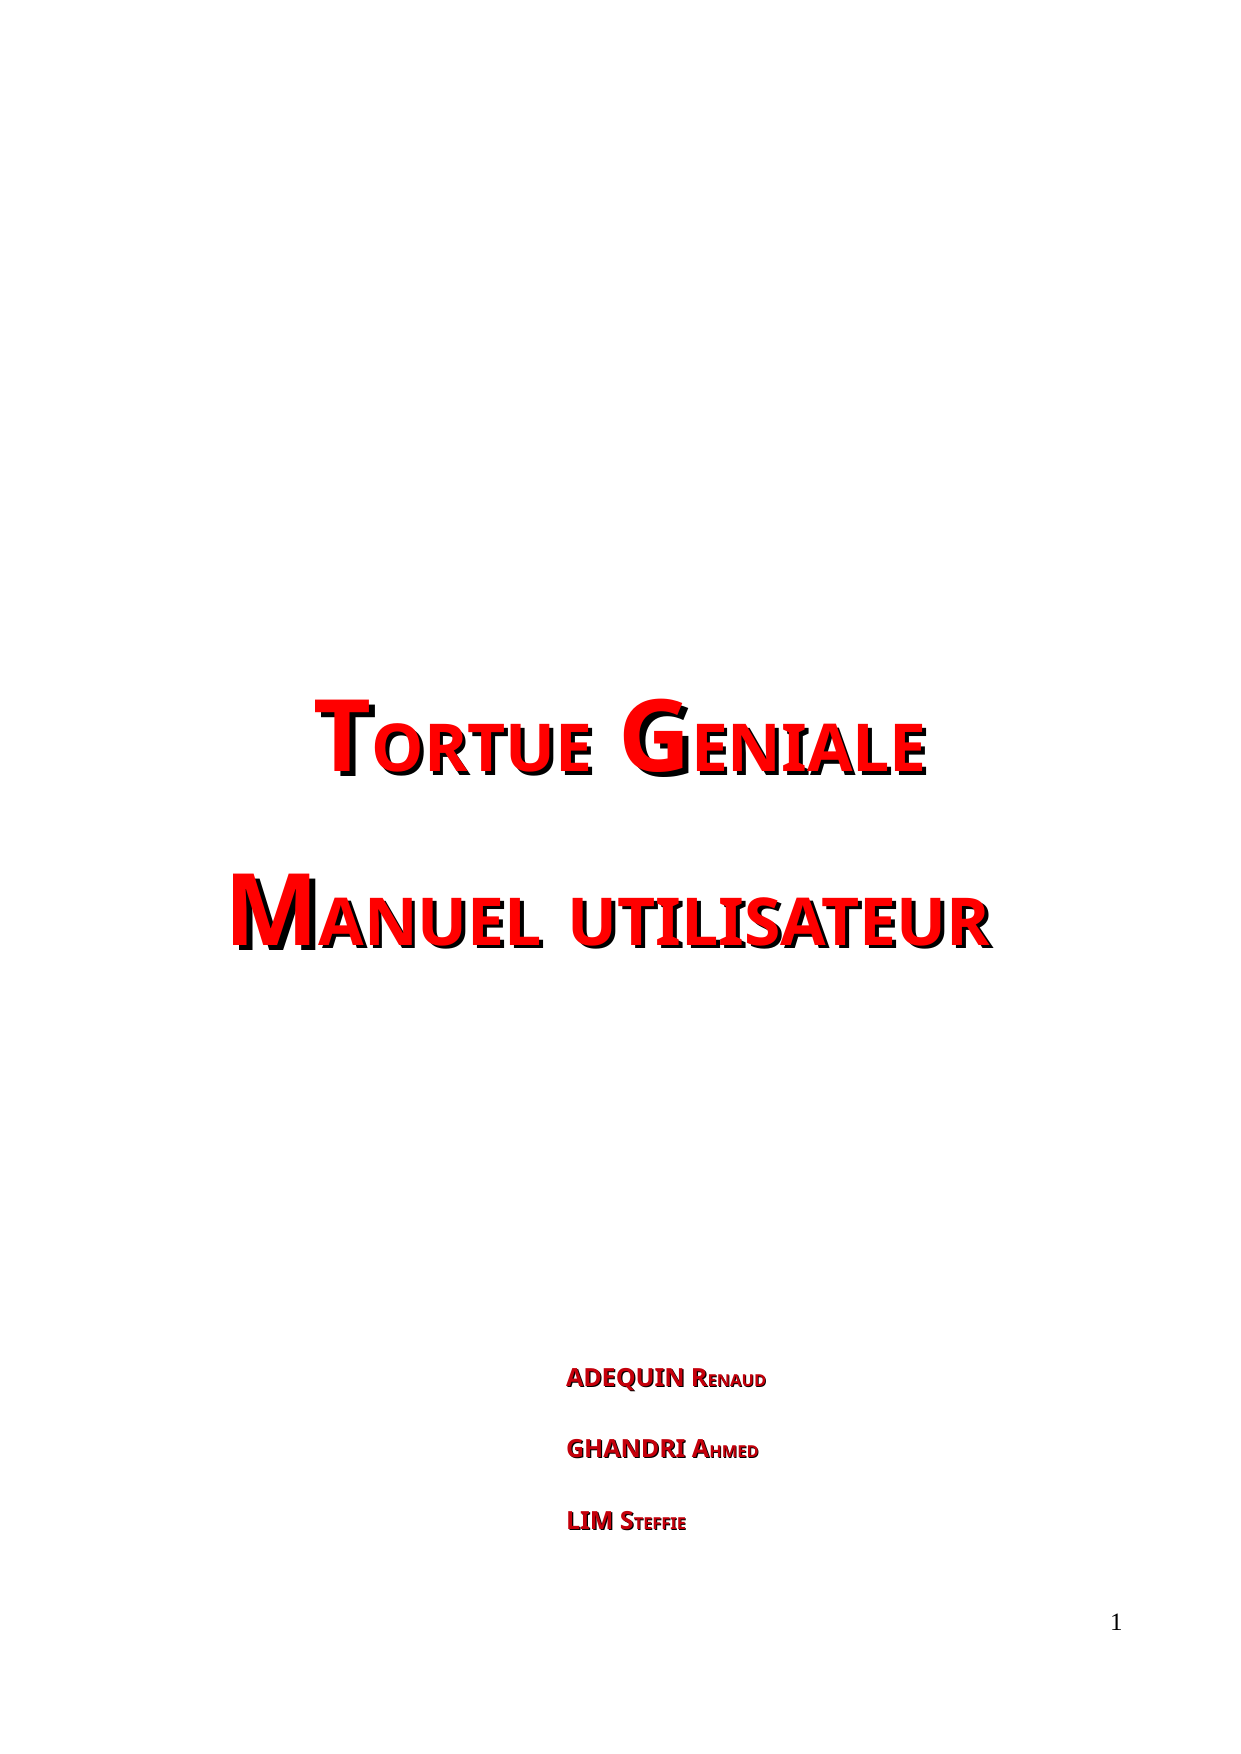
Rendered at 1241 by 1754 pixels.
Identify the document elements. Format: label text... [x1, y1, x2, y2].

subtitle ADEQUIN Renaud [118, 1359, 1122, 1393]
subtitle GHANDRI Ahmed [118, 1431, 1122, 1465]
subtitle Manuel utilisateur [118, 838, 1122, 974]
subtitle LIM Steffie [118, 1502, 1122, 1537]
subtitle Tortue Geniale [118, 664, 1122, 801]
